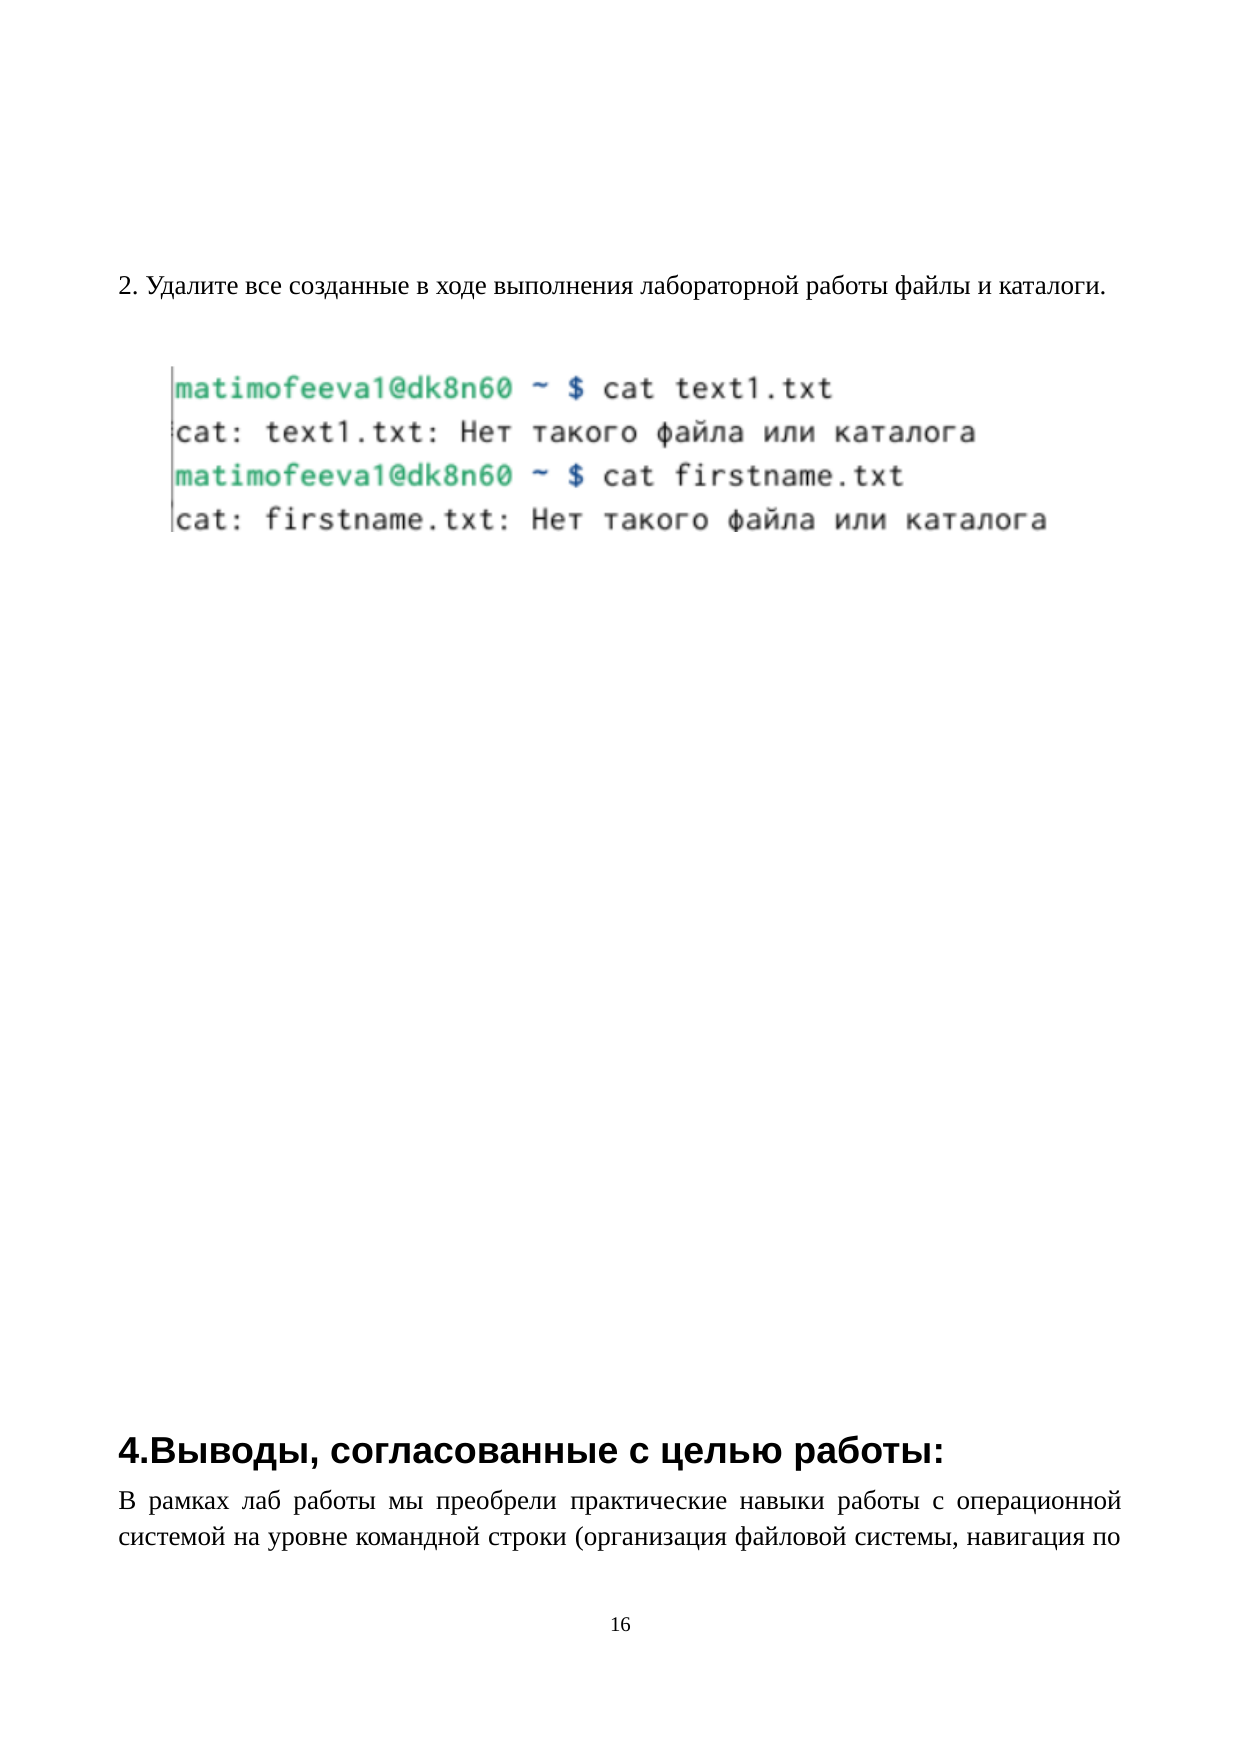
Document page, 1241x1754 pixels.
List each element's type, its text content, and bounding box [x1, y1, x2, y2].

text 2. Удалите все созданные в ходе выполнения лабораторной работы файлы и каталоги. [118, 269, 1122, 300]
text В рамках лаб работы мы преобрели практические навыки работы с операционной системой на уровне командной строки (организация файловой системы, навигация по [118, 1484, 1122, 1551]
subtitle 4.Выводы, согласованные с целью работы: [118, 1429, 1122, 1472]
picture [137, 343, 1130, 532]
